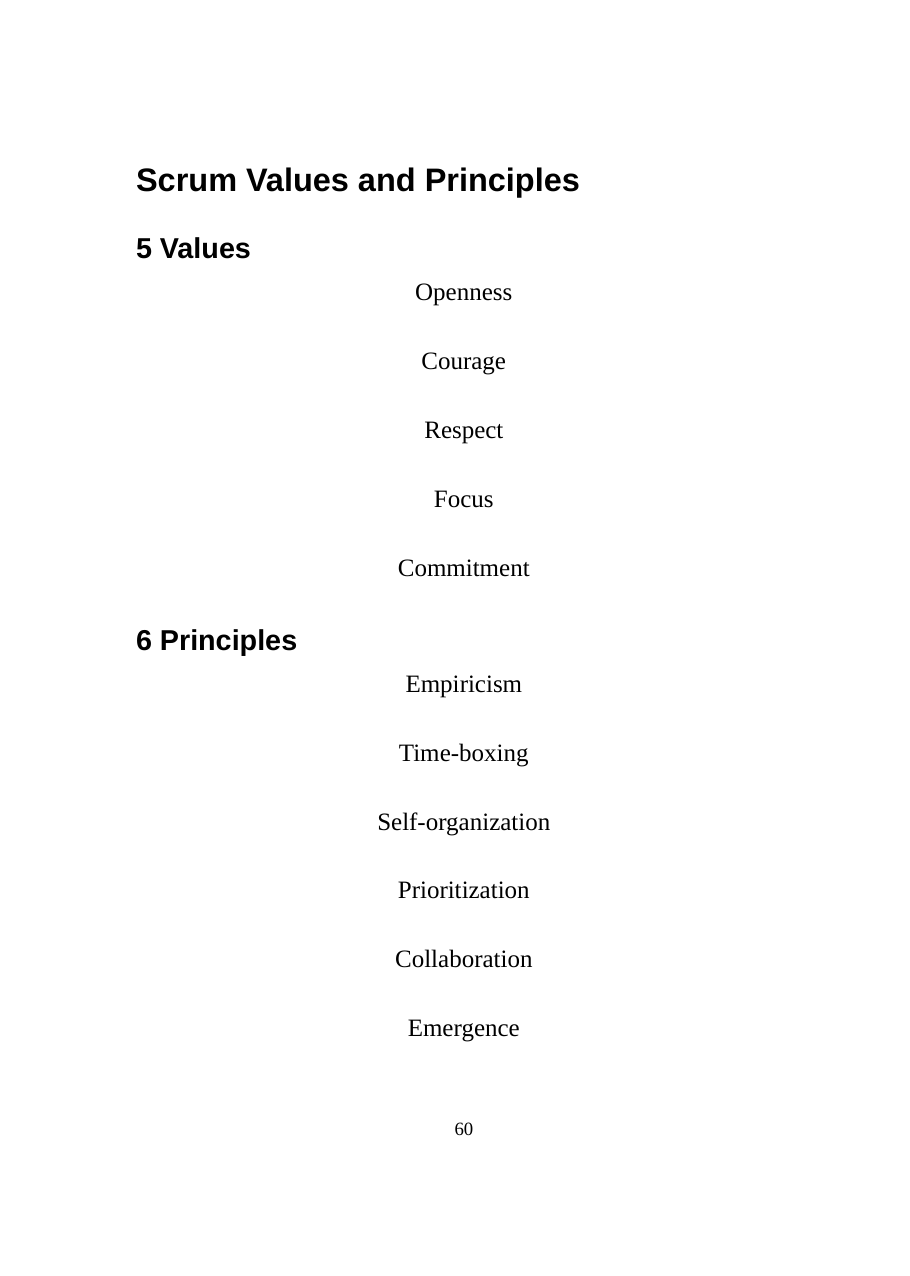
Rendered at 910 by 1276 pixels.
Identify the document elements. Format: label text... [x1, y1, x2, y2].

text Commitment [136, 553, 791, 582]
text Self-organization [136, 807, 791, 835]
text Prioritization [136, 876, 791, 904]
text Respect [136, 415, 791, 444]
text Empiricism [136, 669, 791, 697]
text Courage [136, 346, 791, 375]
text Openness [136, 277, 791, 306]
subtitle 6 Principles [136, 623, 791, 656]
text Emergence [136, 1013, 791, 1042]
text Focus [136, 484, 791, 513]
subtitle Scrum Values and Principles [136, 161, 791, 198]
text Time-boxing [136, 738, 791, 766]
subtitle 5 Values [136, 232, 791, 264]
text Collaboration [136, 944, 791, 973]
